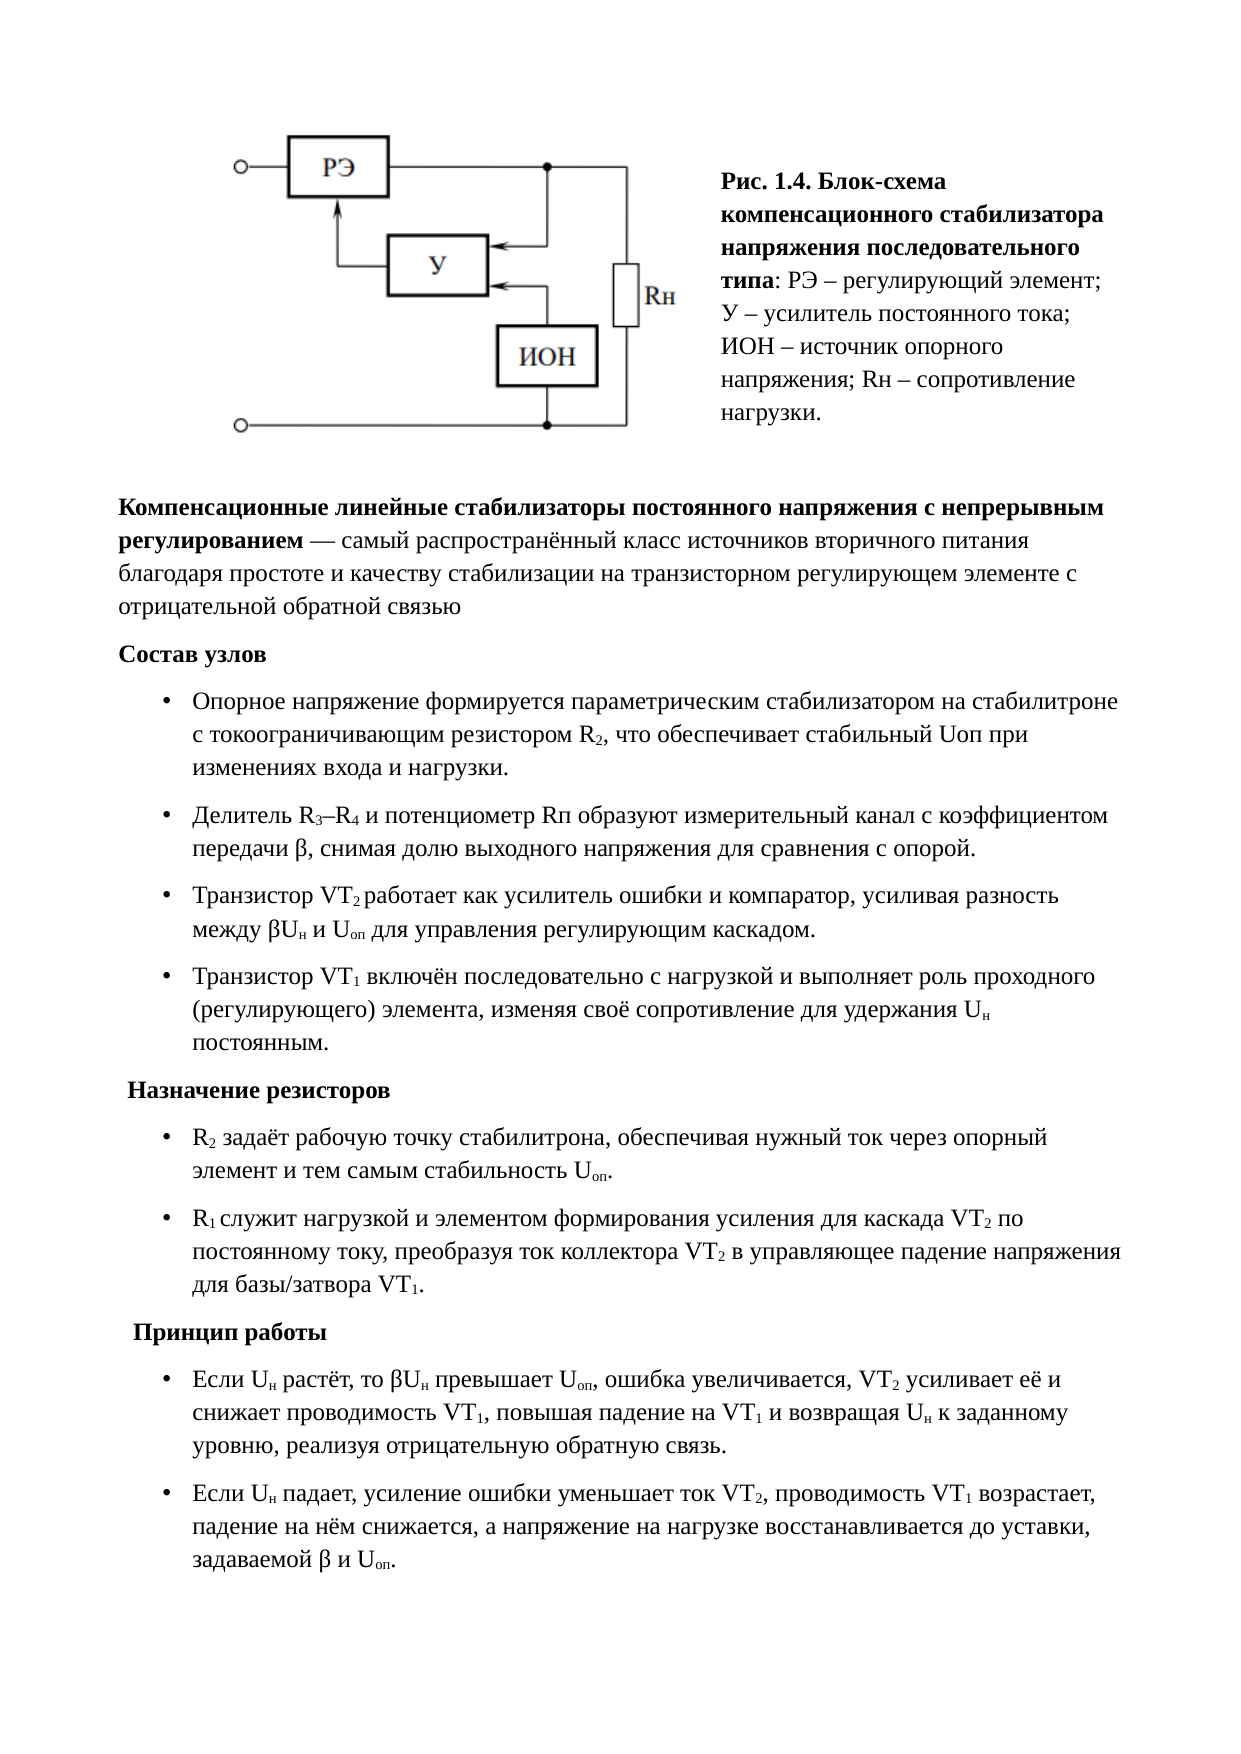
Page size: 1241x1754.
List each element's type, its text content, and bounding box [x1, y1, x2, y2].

text Компенсационные линейные стабилизаторы постоянного напряжения с непрерывным регулированием — самый распространённый класс источников вторичного питания благодаря простоте и качеству стабилизации на транзисторном регулирующем элементе с отрицательной обратной связью [118, 492, 1122, 620]
list Опорное напряжение формируется параметрическим стабилизатором на стабилитроне с токоограничивающим резистором R2, что обеспечивает стабильный Uоп при изменениях входа и нагрузки. [162, 686, 1122, 781]
list Если Uн падает, усиление ошибки уменьшает ток VT2, проводимость VT1 возрастает, падение на нём снижается, а напряжение на нагрузке восстанавливается до уставки, задаваемой β и Uоп. [162, 1478, 1122, 1573]
list R1 служит нагрузкой и элементом формирования усиления для каскада VT2 по постоянному току, преобразуя ток коллектора VT2 в управляющее падение напряжения для базы/затвора VT1. [162, 1203, 1122, 1298]
list Назначение резисторов [97, 1075, 1122, 1104]
list Если Uн растёт, то βUн превышает Uоп, ошибка увеличивается, VT2 усиливает её и снижает проводимость VT1, повышая падение на VT1 и возвращая Uн к заданному уровню, реализуя отрицательную обратную связь. [162, 1364, 1122, 1459]
list R2 задаёт рабочую точку стабилитрона, обеспечивая нужный ток через опорный элемент и тем самым стабильность Uоп. [162, 1122, 1122, 1184]
list Принцип работы [103, 1317, 1122, 1346]
text Состав узлов [118, 639, 1122, 667]
list Делитель R3–R4 и потенциометр Rп образуют измерительный канал с коэффициентом передачи β, снимая долю выходного напряжения для сравнения с опорой. [162, 800, 1122, 862]
picture [119, 125, 721, 454]
text Рис. 1.4. Блок-схема компенсационного стабилизатора напряжения последовательного типа: РЭ – регулирующий элемент; У – усилитель постоянного тока; ИОН – источник опорного напряжения; Rн – сопротивление нагрузки. [721, 166, 1122, 426]
list Транзистор VT2 работает как усилитель ошибки и компаратор, усиливая разность между βUн и Uоп для управления регулирующим каскадом. [162, 881, 1122, 942]
list Транзистор VT1 включён последовательно с нагрузкой и выполняет роль проходного (регулирующего) элемента, изменяя своё сопротивление для удержания Uн постоянным. [162, 961, 1122, 1056]
